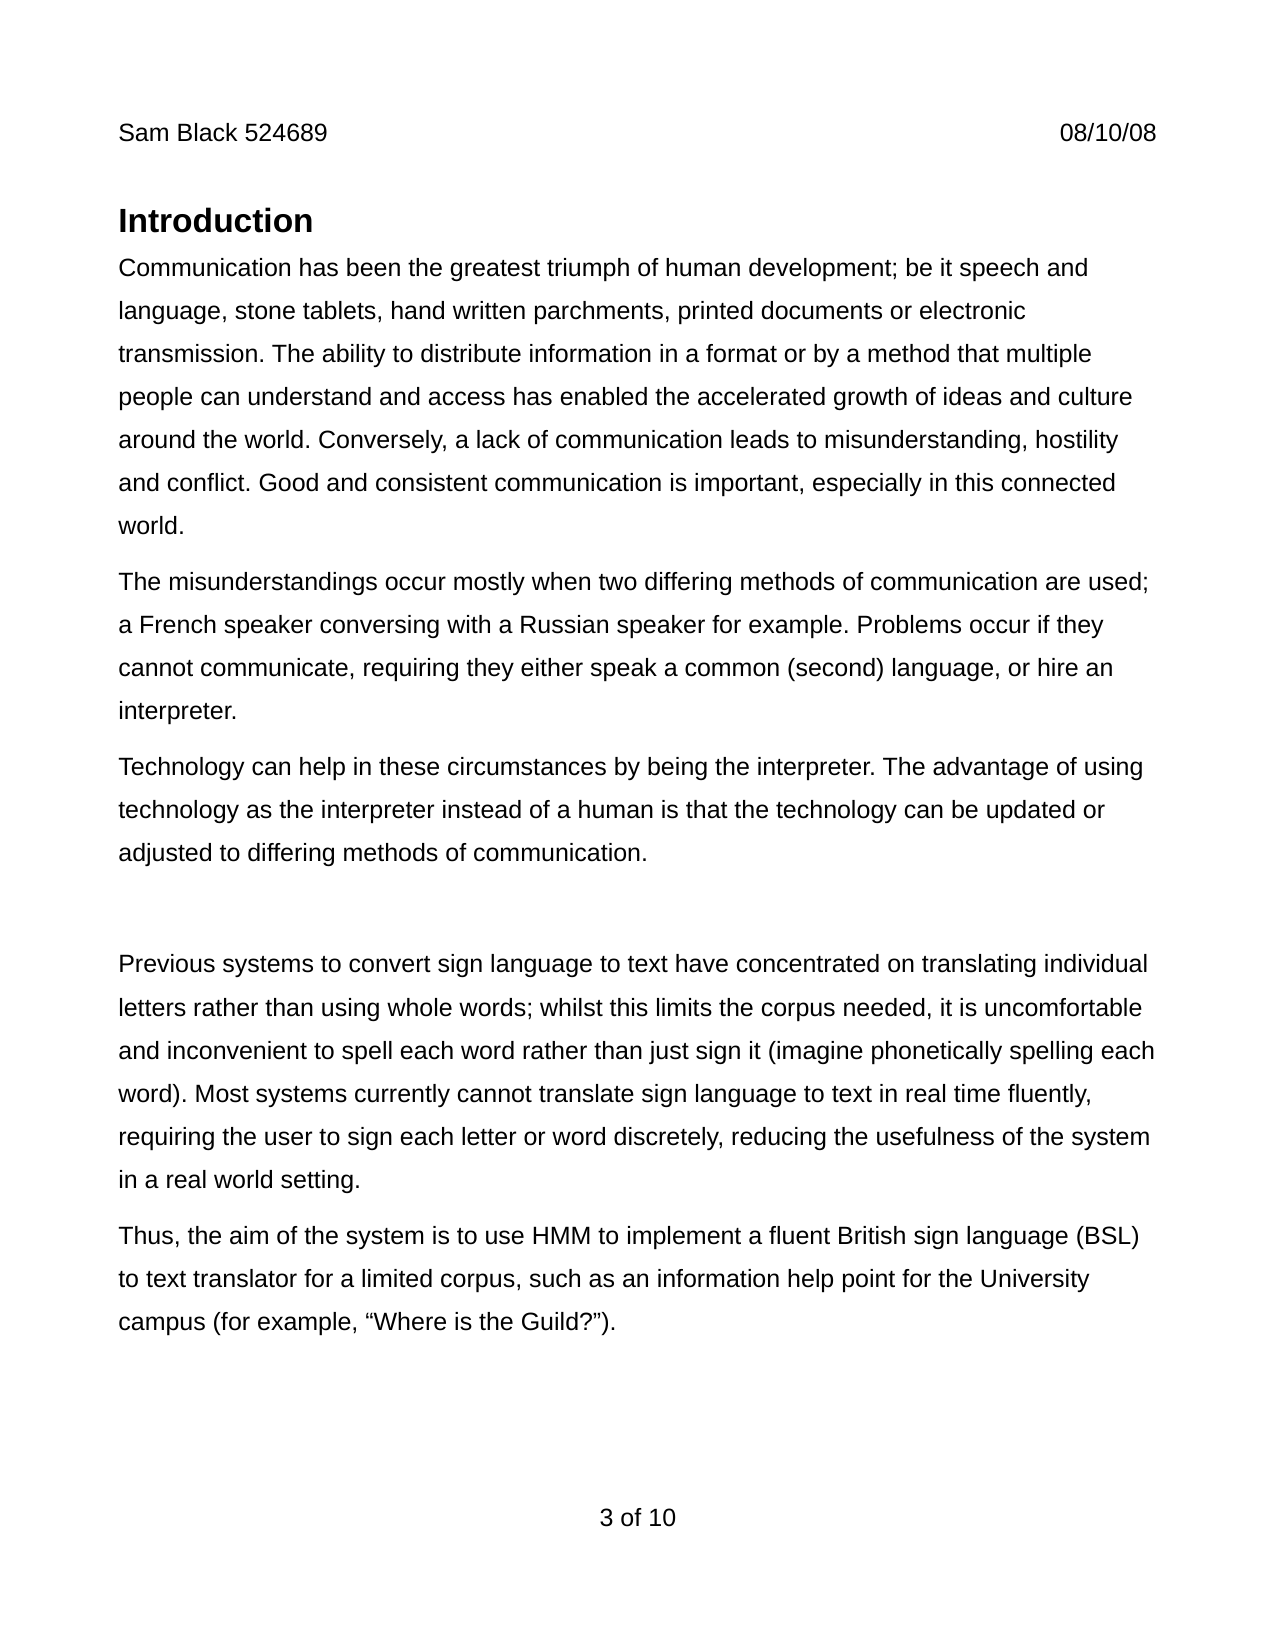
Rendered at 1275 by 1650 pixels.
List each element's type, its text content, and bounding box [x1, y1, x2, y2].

text Communication has been the greatest triumph of human development; be it speech and language, stone tablets, hand written parchments, printed documents or electronic transmission. The ability to distribute information in a format or by a method that multiple people can understand and access has enabled the accelerated growth of ideas and culture around the world. Conversely, a lack of communication leads to misunderstanding, hostility and conflict. Good and consistent communication is important, especially in this connected world. [118, 252, 1157, 540]
text Thus, the aim of the system is to use HMM to implement a fluent British sign language (BSL) to text translator for a limited corpus, such as an information help point for the University campus (for example, “Where is the Guild?”). [118, 1221, 1157, 1336]
text The misunderstandings occur mostly when two differing methods of communication are used; a French speaker conversing with a Russian speaker for example. Problems occur if they cannot communicate, requiring they either speak a common (second) language, or hire an interpreter. [118, 567, 1157, 725]
subtitle Introduction [118, 201, 1157, 240]
text Previous systems to convert sign language to text have concentrated on translating individual letters rather than using whole words; whilst this limits the corpus needed, it is uncomfortable and inconvenient to spell each word rather than just sign it (imagine phonetically spelling each word). Most systems currently cannot translate sign language to text in real time fluently, requiring the user to sign each letter or word discretely, reducing the usefulness of the system in a real world setting. [118, 949, 1157, 1194]
text Technology can help in these circumstances by being the interpreter. The advantage of using technology as the interpreter instead of a human is that the technology can be updated or adjusted to differing methods of communication. [118, 752, 1157, 867]
